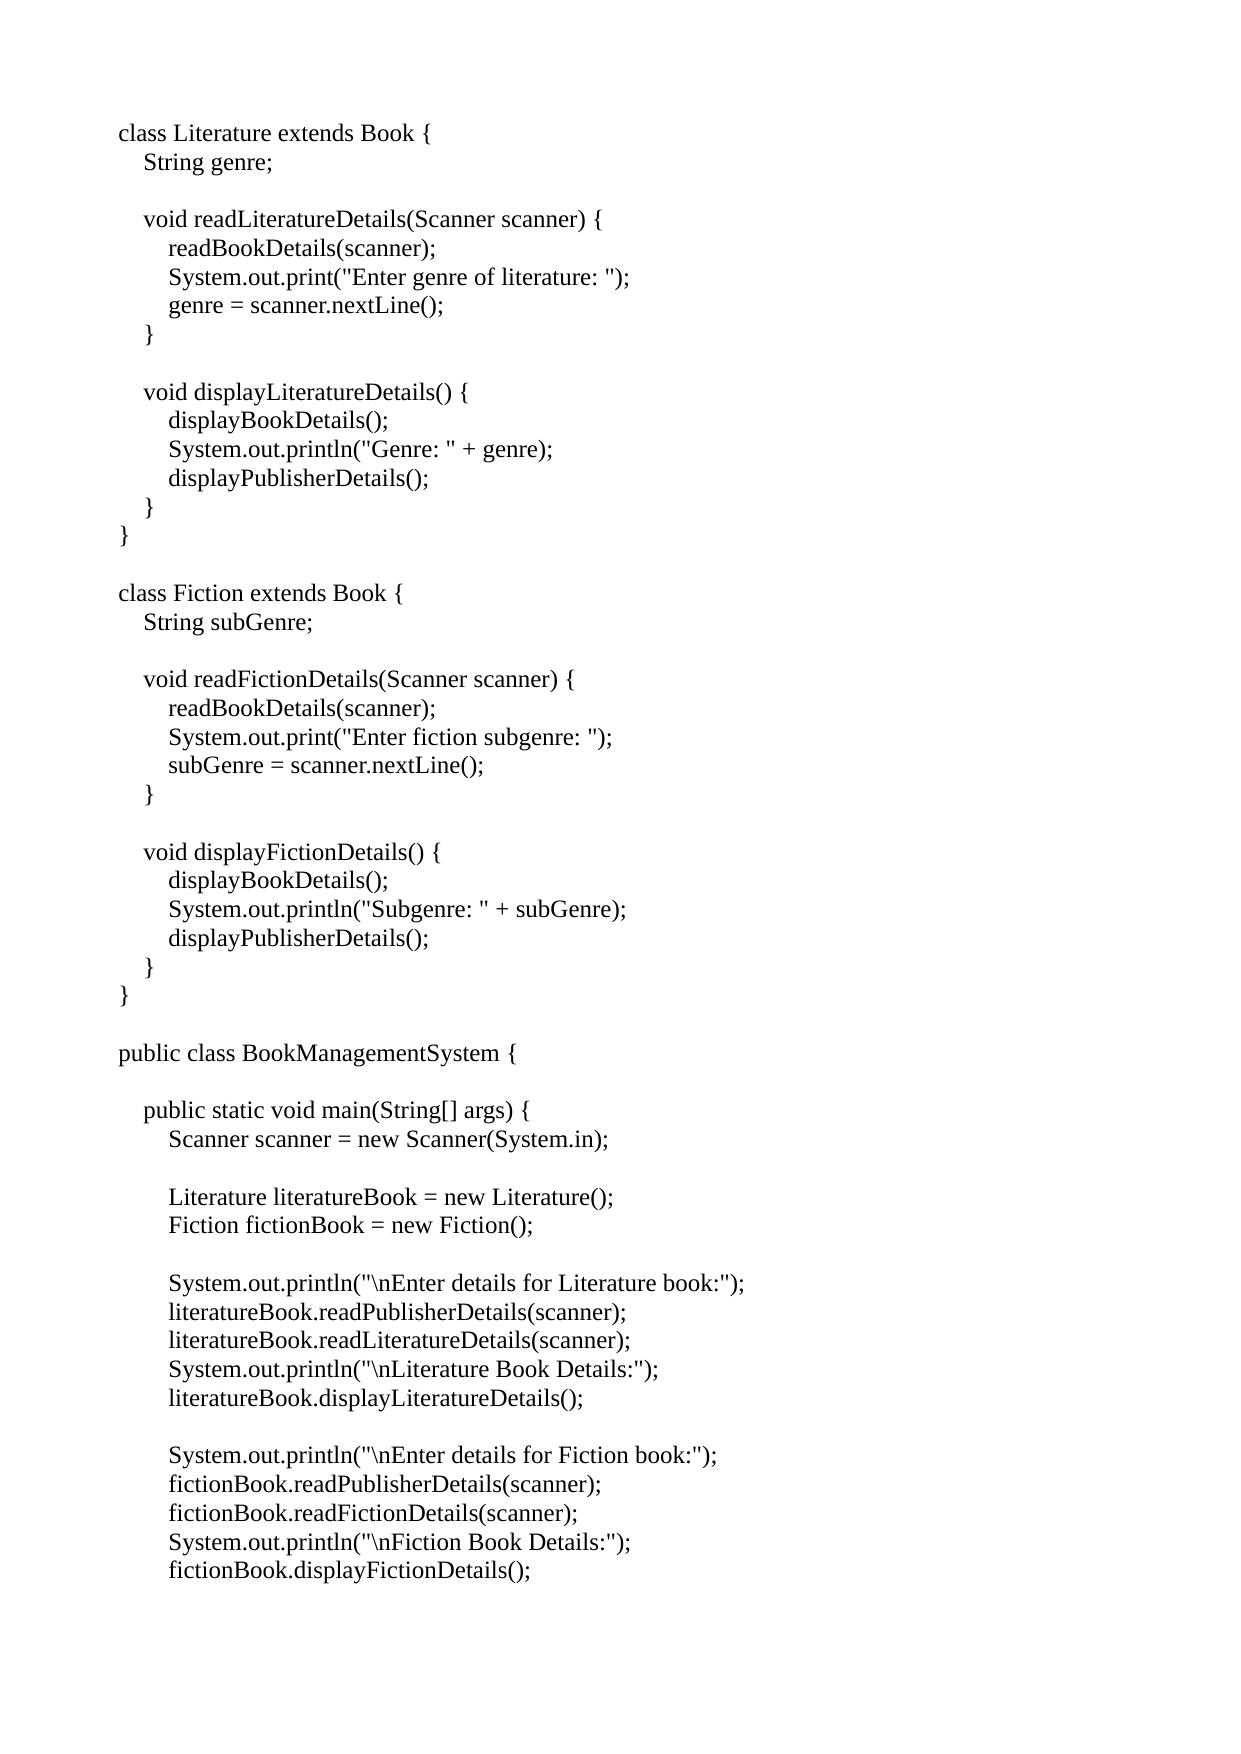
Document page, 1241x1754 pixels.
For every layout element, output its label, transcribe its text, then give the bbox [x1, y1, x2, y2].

text System.out.println("\nEnter details for Literature book:"); [118, 1268, 1122, 1297]
text System.out.print("Enter fiction subgenre: "); [118, 722, 1122, 751]
text Literature literatureBook = new Literature(); [118, 1182, 1122, 1211]
text System.out.println("\nLiterature Book Details:"); [118, 1354, 1122, 1383]
text displayPublisherDetails(); [118, 923, 1122, 952]
text fictionBook.readFictionDetails(scanner); [118, 1498, 1122, 1527]
text displayPublisherDetails(); [118, 463, 1122, 492]
text literatureBook.readPublisherDetails(scanner); [118, 1297, 1122, 1326]
text } [118, 952, 1122, 981]
text literatureBook.readLiteratureDetails(scanner); [118, 1326, 1122, 1354]
text fictionBook.displayFictionDetails(); [118, 1556, 1122, 1584]
text } [118, 779, 1122, 808]
text readBookDetails(scanner); [118, 693, 1122, 722]
text } [118, 981, 1122, 1009]
text String genre; [118, 147, 1122, 176]
text System.out.println("Subgenre: " + subGenre); [118, 894, 1122, 923]
text String subGenre; [118, 607, 1122, 636]
text System.out.println("\nEnter details for Fiction book:"); [118, 1441, 1122, 1469]
text void displayFictionDetails() { [118, 837, 1122, 866]
text genre = scanner.nextLine(); [118, 291, 1122, 319]
text void readFictionDetails(Scanner scanner) { [118, 664, 1122, 693]
text } [118, 319, 1122, 348]
text class Literature extends Book { [118, 118, 1122, 147]
text class Fiction extends Book { [118, 578, 1122, 607]
text void displayLiteratureDetails() { [118, 377, 1122, 406]
text literatureBook.displayLiteratureDetails(); [118, 1383, 1122, 1412]
text fictionBook.readPublisherDetails(scanner); [118, 1469, 1122, 1498]
text void readLiteratureDetails(Scanner scanner) { [118, 204, 1122, 233]
text public class BookManagementSystem { [118, 1038, 1122, 1067]
text readBookDetails(scanner); [118, 233, 1122, 262]
text displayBookDetails(); [118, 406, 1122, 434]
text public static void main(String[] args) { [118, 1096, 1122, 1124]
text System.out.print("Enter genre of literature: "); [118, 262, 1122, 291]
text System.out.println("\nFiction Book Details:"); [118, 1527, 1122, 1556]
text displayBookDetails(); [118, 866, 1122, 894]
text subGenre = scanner.nextLine(); [118, 751, 1122, 779]
text System.out.println("Genre: " + genre); [118, 434, 1122, 463]
text Fiction fictionBook = new Fiction(); [118, 1211, 1122, 1239]
text } [118, 492, 1122, 521]
text Scanner scanner = new Scanner(System.in); [118, 1124, 1122, 1153]
text } [118, 521, 1122, 549]
